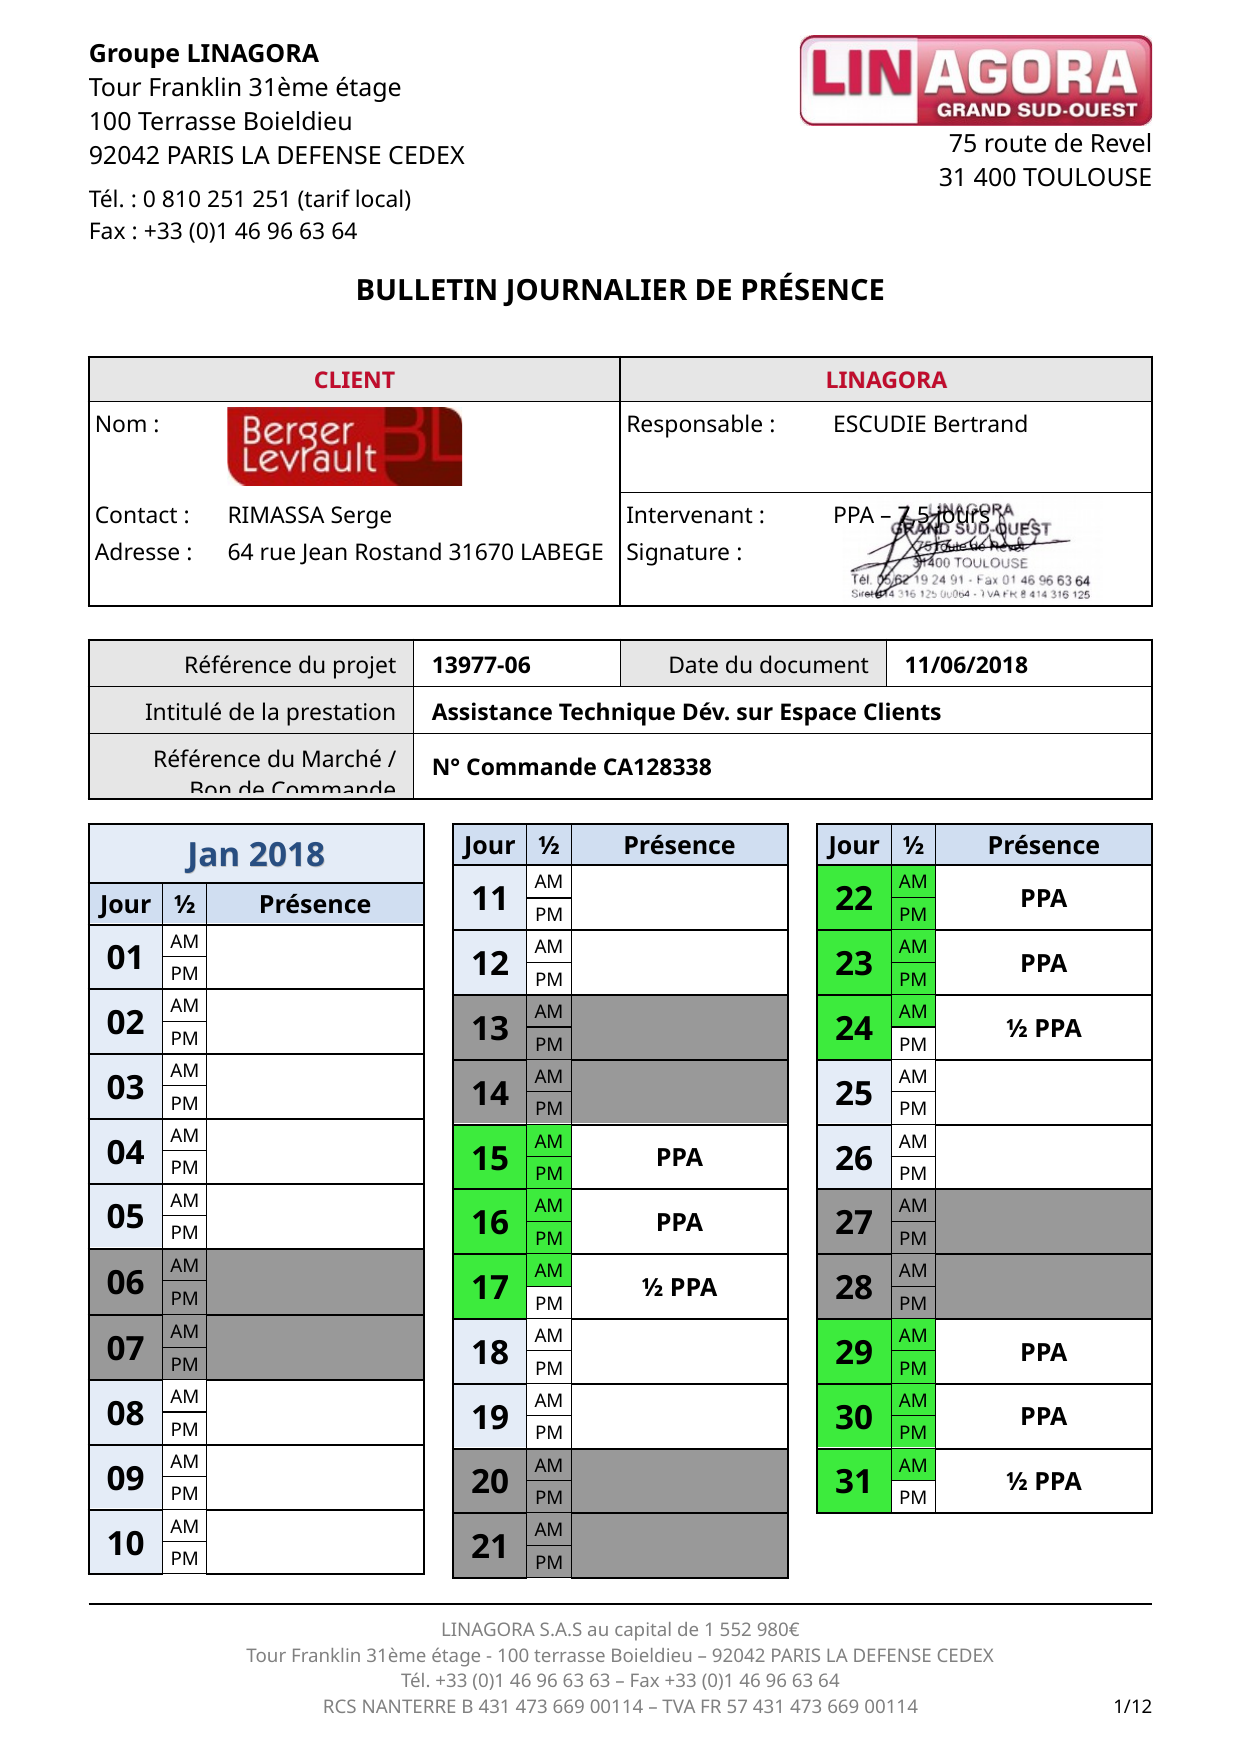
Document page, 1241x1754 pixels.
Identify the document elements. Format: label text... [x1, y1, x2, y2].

table_cell PM [527, 1157, 571, 1188]
table_cell 14 [454, 1061, 526, 1123]
table_header ½ [163, 884, 206, 923]
table_cell PPA [572, 1190, 787, 1253]
table_cell [936, 1126, 1151, 1188]
table_cell AM [527, 1384, 571, 1415]
table_cell 05 [90, 1185, 162, 1247]
table_cell PPA [936, 931, 1151, 994]
table_cell AM [892, 1190, 935, 1221]
table_cell PM [892, 1222, 935, 1253]
table_cell AM [527, 1513, 571, 1545]
table_cell AM [892, 1125, 935, 1156]
table_cell AM [163, 1185, 206, 1215]
table_cell Intitulé de la prestation [90, 687, 413, 733]
table_cell 06 [90, 1250, 162, 1314]
table_cell PM [163, 1542, 206, 1573]
table_cell [207, 1055, 423, 1118]
table_cell 27 [818, 1190, 891, 1253]
table_cell 08 [90, 1381, 162, 1444]
table_cell AM [892, 1319, 935, 1350]
table_header 11/06/2018 [887, 641, 1151, 686]
table_cell 03 [90, 1055, 162, 1118]
table_cell AM [163, 1510, 206, 1541]
table_cell [572, 931, 787, 994]
table_cell PM [163, 1413, 206, 1444]
table_cell [207, 1185, 423, 1247]
table_cell [936, 1190, 1151, 1253]
table_header Jour [818, 825, 891, 864]
table_cell PM [163, 1216, 206, 1247]
table_header Présence [207, 884, 423, 923]
table_cell AM [163, 990, 206, 1021]
table_cell AM [527, 1319, 571, 1350]
table_cell [572, 1385, 787, 1447]
table_cell [207, 1511, 423, 1573]
table_cell AM [527, 1254, 571, 1286]
table_cell 19 [454, 1385, 526, 1447]
table_cell PM [527, 1222, 571, 1253]
table_cell 20 [454, 1450, 526, 1512]
table_cell AM [527, 1450, 571, 1480]
table_header Jan 2018 [90, 825, 423, 882]
table_cell AM [163, 1120, 206, 1150]
table_cell AM [892, 866, 935, 897]
table_cell AM [892, 1384, 935, 1415]
table_header ½ [527, 825, 571, 864]
table_cell 22 [818, 866, 891, 929]
table_cell PPA [936, 1385, 1151, 1447]
table_cell PM [892, 963, 935, 994]
table_cell 21 [454, 1514, 526, 1577]
table_cell Référence du Marché / Bon de Commande [90, 734, 413, 798]
table_cell AM [892, 930, 935, 962]
table_cell AM [892, 1060, 935, 1091]
table_cell [207, 1120, 423, 1183]
table_cell PM [163, 957, 206, 988]
table_cell [207, 1316, 423, 1379]
table_cell PPA [936, 866, 1151, 929]
table_cell AM [527, 931, 571, 962]
table_cell [221, 402, 619, 492]
picture [227, 407, 463, 486]
table_cell Responsable : [621, 402, 827, 492]
table_cell AM [527, 1189, 571, 1221]
table_cell 07 [90, 1316, 162, 1379]
table_cell ½ PPA [572, 1255, 787, 1318]
table_cell PM [892, 1416, 935, 1447]
table_cell [936, 1061, 1151, 1123]
table_cell PM [892, 1287, 935, 1318]
table_cell PM [163, 1022, 206, 1053]
table_header Date du document [621, 641, 886, 686]
table_cell PM [527, 1546, 571, 1577]
table_cell AM [527, 866, 571, 897]
table_cell 12 [454, 931, 526, 994]
table_header Présence [936, 825, 1151, 864]
table_cell PM [527, 899, 571, 929]
table_cell 15 [454, 1126, 526, 1188]
table_cell PM [527, 1287, 571, 1318]
table_cell AM [163, 1315, 206, 1347]
table_cell AM [527, 1060, 571, 1091]
table_cell Intervenant : [621, 493, 827, 530]
table_cell ½ PPA [936, 996, 1151, 1059]
table_cell Signature : [621, 530, 827, 605]
table_cell PM [163, 1151, 206, 1183]
table_cell [1103, 530, 1151, 605]
table_cell AM [527, 1125, 571, 1156]
table_cell AM [163, 1446, 206, 1476]
table_cell PPA – 7,5 jours [827, 493, 1151, 530]
table_header Jour [90, 884, 162, 923]
table_header Référence du projet [90, 641, 413, 686]
table_cell 18 [454, 1320, 526, 1383]
table_cell 29 [818, 1320, 891, 1383]
table_cell PM [527, 1416, 571, 1447]
table_cell ½ PPA [936, 1450, 1151, 1512]
table_cell PM [892, 898, 935, 929]
table_header CLIENT [90, 358, 619, 401]
table_cell PM [527, 1481, 571, 1512]
table_header LINAGORA [621, 358, 1151, 401]
table_cell AM [892, 1449, 935, 1480]
table_cell 23 [818, 931, 891, 994]
table_cell Adresse : [90, 530, 221, 605]
table_cell PM [163, 1086, 206, 1118]
table_cell 04 [90, 1120, 162, 1183]
picture [799, 35, 1153, 126]
table_cell 30 [818, 1385, 891, 1447]
table_header Présence [572, 825, 787, 864]
table_cell 09 [90, 1446, 162, 1508]
table_cell PM [527, 1351, 571, 1383]
table_cell 31 [818, 1450, 891, 1512]
table_cell [207, 1381, 423, 1444]
table_cell [572, 1514, 787, 1577]
table_cell AM [163, 926, 206, 956]
table_cell AM [163, 1380, 206, 1411]
table_cell 01 [90, 926, 162, 988]
table_header 13977-06 [414, 641, 620, 686]
table_cell [572, 1061, 787, 1123]
table_header Jour [454, 825, 526, 864]
picture [842, 495, 1103, 605]
table_cell 02 [90, 990, 162, 1053]
table_cell PM [163, 1477, 206, 1508]
table_cell 10 [90, 1511, 162, 1573]
table_cell 11 [454, 866, 526, 929]
table_cell 64 rue Jean Rostand 31670 LABEGE [221, 530, 619, 605]
table_cell PM [527, 963, 571, 994]
table_cell PM [892, 1351, 935, 1383]
table_cell PM [892, 1092, 935, 1123]
table_cell AM [163, 1055, 206, 1085]
table_cell [572, 996, 787, 1059]
table_cell [207, 990, 423, 1053]
table_cell [207, 1446, 423, 1508]
table_cell [207, 926, 423, 988]
table_cell 26 [818, 1126, 891, 1188]
table_cell 17 [454, 1255, 526, 1318]
table_cell [207, 1250, 423, 1314]
table_cell AM [527, 996, 571, 1026]
table_cell N° Commande CA128338 [414, 734, 1151, 798]
table_cell PM [163, 1281, 206, 1314]
table_cell [572, 1450, 787, 1512]
table_cell RIMASSA Serge [221, 492, 619, 530]
table_cell ESCUDIE Bertrand [827, 402, 1151, 492]
table_cell AM [163, 1250, 206, 1280]
table_cell [572, 866, 787, 929]
table_cell PPA [572, 1126, 787, 1188]
table_cell Contact : [90, 492, 221, 530]
table_header ½ [892, 825, 935, 864]
table_cell PM [527, 1092, 571, 1123]
table_cell PPA [936, 1320, 1151, 1383]
table_cell PM [892, 1157, 935, 1188]
table_cell 24 [818, 996, 891, 1059]
table_cell PM [892, 1028, 935, 1059]
table_cell PM [527, 1028, 571, 1059]
table_cell 13 [454, 996, 526, 1059]
table_cell [936, 1255, 1151, 1318]
table_cell 25 [818, 1061, 891, 1123]
table_cell 28 [818, 1255, 891, 1318]
table_cell [572, 1320, 787, 1383]
table_cell Assistance Technique Dév. sur Espace Clients [414, 687, 1151, 733]
table_cell 16 [454, 1190, 526, 1253]
table_cell [827, 530, 842, 605]
table_cell AM [892, 995, 935, 1026]
table_cell Nom : [90, 402, 221, 492]
table_cell AM [892, 1254, 935, 1286]
table_cell PM [892, 1481, 935, 1512]
table_cell PM [163, 1348, 206, 1379]
